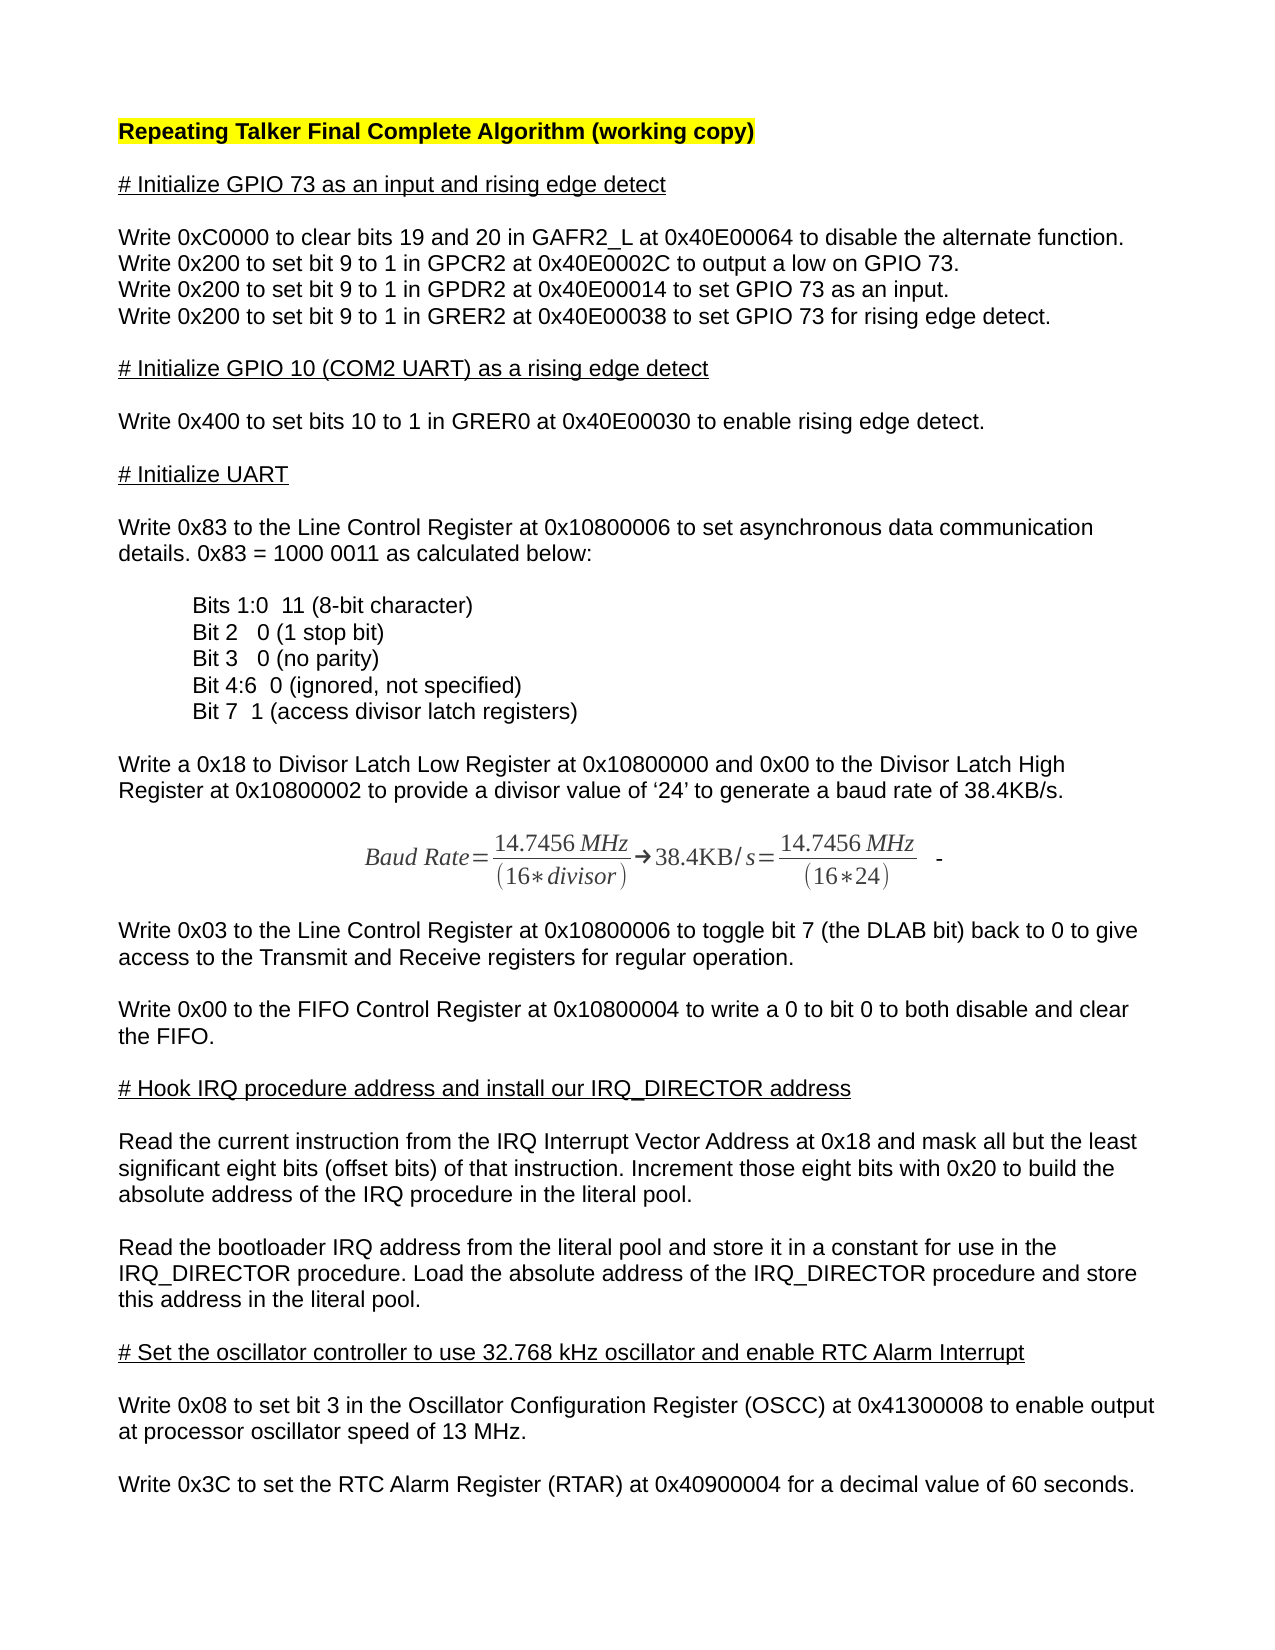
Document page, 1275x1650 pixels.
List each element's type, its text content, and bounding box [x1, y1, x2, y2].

text # Initialize GPIO 73 as an input and rising edge detect Write 0xC0000 to clear bits 19 and 20 in GAFR2_L at 0x40E00064 to disable the alternate function. [118, 171, 1157, 250]
text Write a 0x18 to Divisor Latch Low Register at 0x10800000 and 0x00 to the Divisor Latch High Register at 0x10800002 to provide a divisor value of ‘24’ to generate a baud rate of 38.4KB/s. [118, 724, 1157, 803]
text Write 0x03 to the Line Control Register at 0x10800006 to toggle bit 7 (the DLAB bit) back to 0 to give access to the Transmit and Receive registers for regular operation. Write 0x00 to the FIFO Control Register at 0x10800004 to write a 0 to bit 0 to both disable and clear the FIFO. # Hook IRQ procedure address and install our IRQ_DIRECTOR address Read the current instruction from the IRQ Interrupt Vector Address at 0x18 and mask all but the least significant eight bits (offset bits) of that instruction. Increment those eight bits with 0x20 to build the absolute address of the IRQ procedure in the literal pool. Read the bootloader IRQ address from the literal pool and store it in a constant for use in the IRQ_DIRECTOR procedure. Load the absolute address of the IRQ_DIRECTOR procedure and store this address in the literal pool. # Set the oscillator controller to use 32.768 kHz oscillator and enable RTC Alarm Interrupt [118, 917, 1157, 1365]
text Bit 2 0 (1 stop bit) [118, 619, 1157, 645]
text - [118, 830, 1157, 891]
text Repeating Talker Final Complete Algorithm (working copy) [118, 118, 1157, 171]
text Write 0x200 to set bit 9 to 1 in GPCR2 at 0x40E0002C to output a low on GPIO 73. Write 0x200 to set bit 9 to 1 in GPDR2 at 0x40E00014 to set GPIO 73 as an input. Write 0x200 to set bit 9 to 1 in GRER2 at 0x40E00038 to set GPIO 73 for rising edge detect. # Initialize GPIO 10 (COM2 UART) as a rising edge detect Write 0x400 to set bits 10 to 1 in GRER0 at 0x40E00030 to enable rising edge detect. # Initialize UART Write 0x83 to the Line Control Register at 0x10800006 to set asynchronous data communication details. 0x83 = 1000 0011 as calculated below: [118, 250, 1157, 566]
text Bits 1:0 11 (8-bit character) [118, 592, 1157, 619]
text Write 0x3C to set the RTC Alarm Register (RTAR) at 0x40900004 for a decimal value of 60 seconds. [118, 1444, 1157, 1497]
text Bit 7 1 (access divisor latch registers) [118, 698, 1157, 724]
text Bit 4:6 0 (ignored, not specified) [118, 672, 1157, 698]
text Bit 3 0 (no parity) [118, 645, 1157, 672]
text Write 0x08 to set bit 3 in the Oscillator Configuration Register (OSCC) at 0x41300008 to enable output at processor oscillator speed of 13 MHz. [118, 1392, 1157, 1444]
